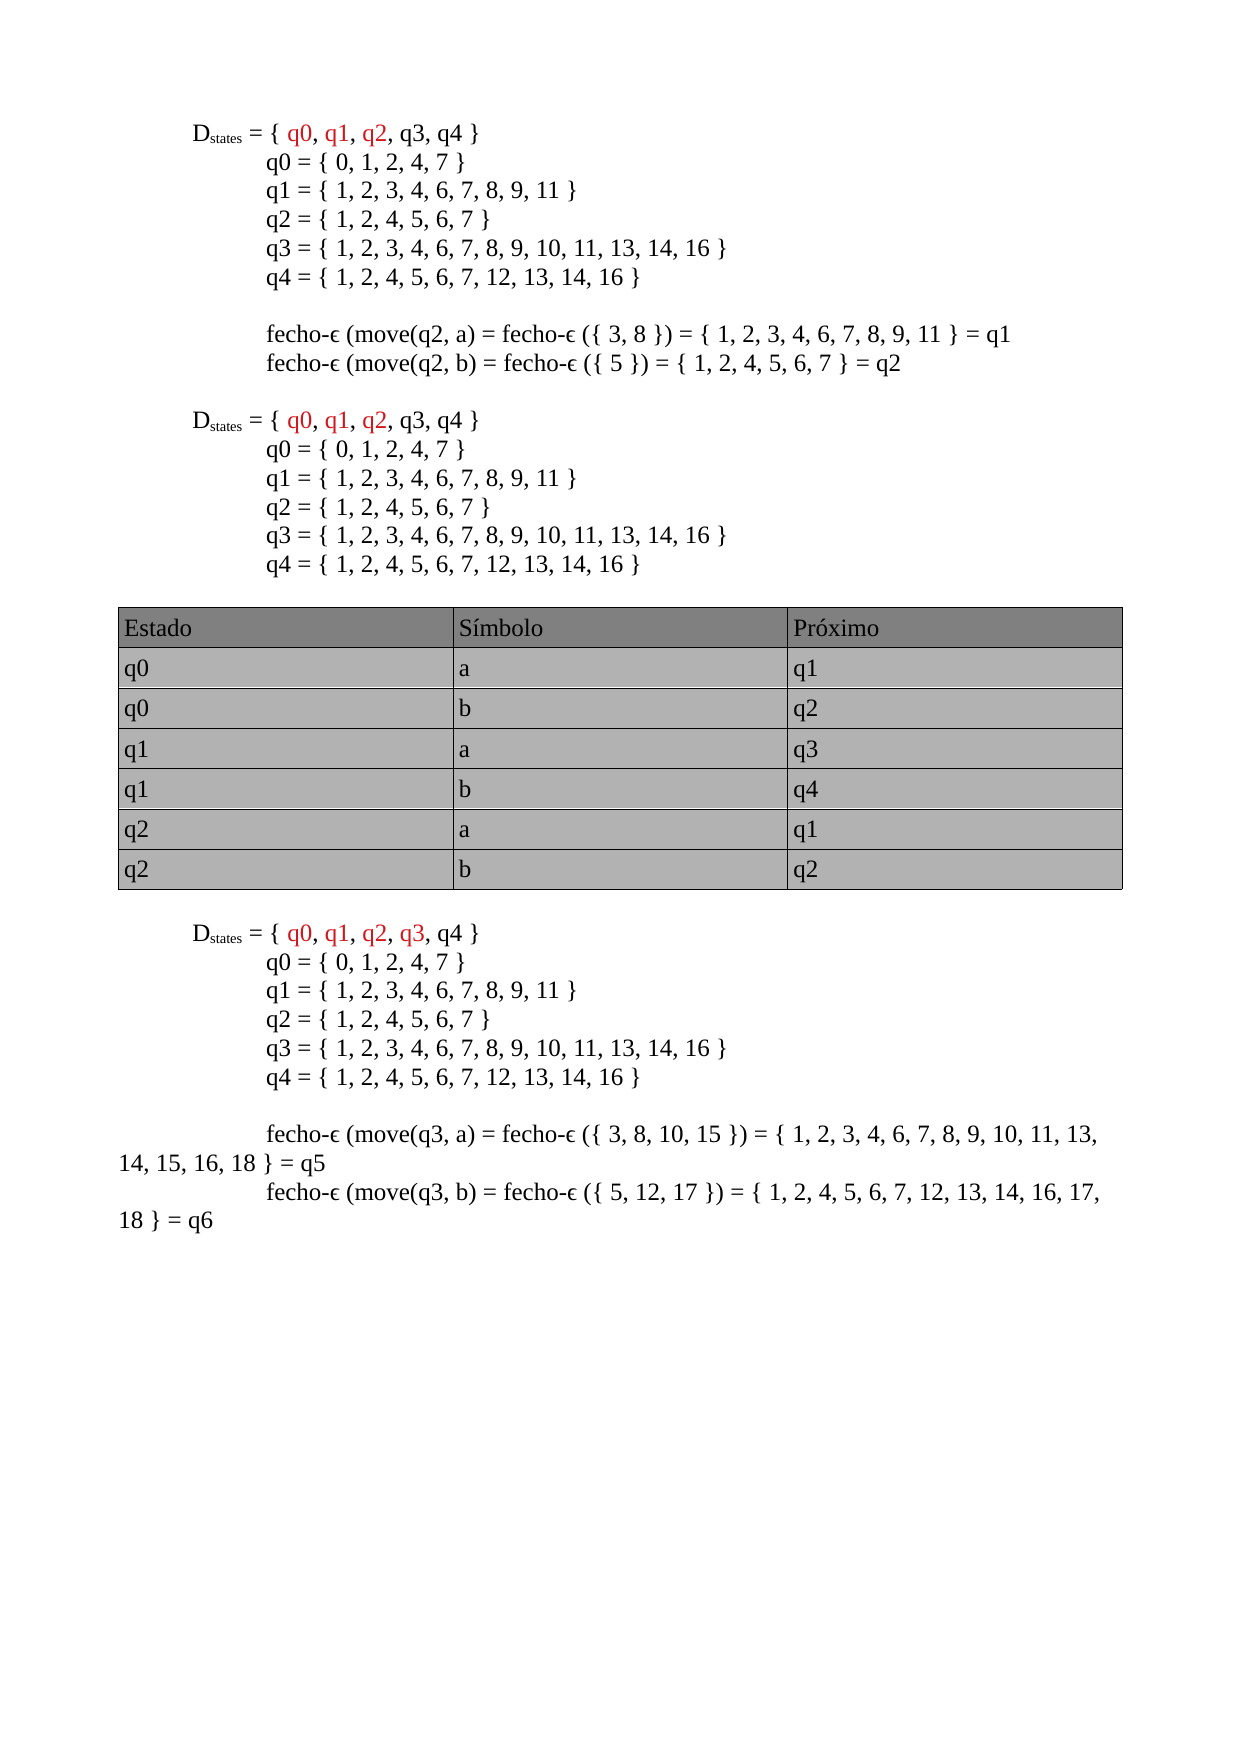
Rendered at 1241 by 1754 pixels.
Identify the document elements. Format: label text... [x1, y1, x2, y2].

text q0 = { 0, 1, 2, 4, 7 } [118, 434, 1122, 463]
text q1 = { 1, 2, 3, 4, 6, 7, 8, 9, 11 } [118, 176, 1122, 204]
text Dstates = { q0, q1, q2, q3, q4 } [118, 918, 1122, 947]
text q3 = { 1, 2, 3, 4, 6, 7, 8, 9, 10, 11, 13, 14, 16 } [118, 233, 1122, 262]
table_cell q2 [119, 810, 453, 849]
table_cell b [454, 689, 787, 728]
table_header Próximo [788, 608, 1122, 647]
text q0 = { 0, 1, 2, 4, 7 } [118, 947, 1122, 975]
text q3 = { 1, 2, 3, 4, 6, 7, 8, 9, 10, 11, 13, 14, 16 } [118, 521, 1122, 549]
table_cell q0 [119, 689, 453, 728]
table_cell q3 [788, 729, 1122, 768]
table_cell q4 [788, 769, 1122, 808]
table_cell b [454, 769, 787, 808]
text q1 = { 1, 2, 3, 4, 6, 7, 8, 9, 11 } [118, 463, 1122, 492]
table_cell a [454, 648, 787, 687]
text fecho-ϵ (move(q3, b) = fecho-ϵ ({ 5, 12, 17 }) = { 1, 2, 4, 5, 6, 7, 12, 13, 14, 16, 17, 18 } = q6 [118, 1177, 1122, 1234]
table_cell b [454, 850, 787, 889]
table_header Símbolo [454, 608, 787, 647]
text q3 = { 1, 2, 3, 4, 6, 7, 8, 9, 10, 11, 13, 14, 16 } [118, 1033, 1122, 1062]
table_cell q0 [119, 648, 453, 687]
text q1 = { 1, 2, 3, 4, 6, 7, 8, 9, 11 } [118, 975, 1122, 1004]
table_header Estado [119, 608, 453, 647]
text q2 = { 1, 2, 4, 5, 6, 7 } [118, 1004, 1122, 1033]
text q4 = { 1, 2, 4, 5, 6, 7, 12, 13, 14, 16 } [118, 262, 1122, 291]
text Dstates = { q0, q1, q2, q3, q4 } [118, 118, 1122, 147]
text fecho-ϵ (move(q2, a) = fecho-ϵ ({ 3, 8 }) = { 1, 2, 3, 4, 6, 7, 8, 9, 11 } = q1 [118, 319, 1122, 348]
table_cell q2 [119, 850, 453, 889]
text q0 = { 0, 1, 2, 4, 7 } [118, 147, 1122, 176]
text fecho-ϵ (move(q2, b) = fecho-ϵ ({ 5 }) = { 1, 2, 4, 5, 6, 7 } = q2 [118, 348, 1122, 377]
text q4 = { 1, 2, 4, 5, 6, 7, 12, 13, 14, 16 } [118, 1062, 1122, 1090]
text q2 = { 1, 2, 4, 5, 6, 7 } [118, 204, 1122, 233]
text q4 = { 1, 2, 4, 5, 6, 7, 12, 13, 14, 16 } [118, 549, 1122, 578]
table_cell q2 [788, 850, 1122, 889]
text Dstates = { q0, q1, q2, q3, q4 } [118, 406, 1122, 434]
table_cell a [454, 729, 787, 768]
table_cell q1 [119, 769, 453, 808]
table_cell q1 [788, 810, 1122, 849]
table_cell q1 [788, 648, 1122, 687]
table_cell a [454, 810, 787, 849]
text fecho-ϵ (move(q3, a) = fecho-ϵ ({ 3, 8, 10, 15 }) = { 1, 2, 3, 4, 6, 7, 8, 9, 10, 11, 13, 14, 15, 16, 18 } = q5 [118, 1119, 1122, 1177]
text q2 = { 1, 2, 4, 5, 6, 7 } [118, 492, 1122, 521]
table_cell q1 [119, 729, 453, 768]
table_cell q2 [788, 689, 1122, 728]
